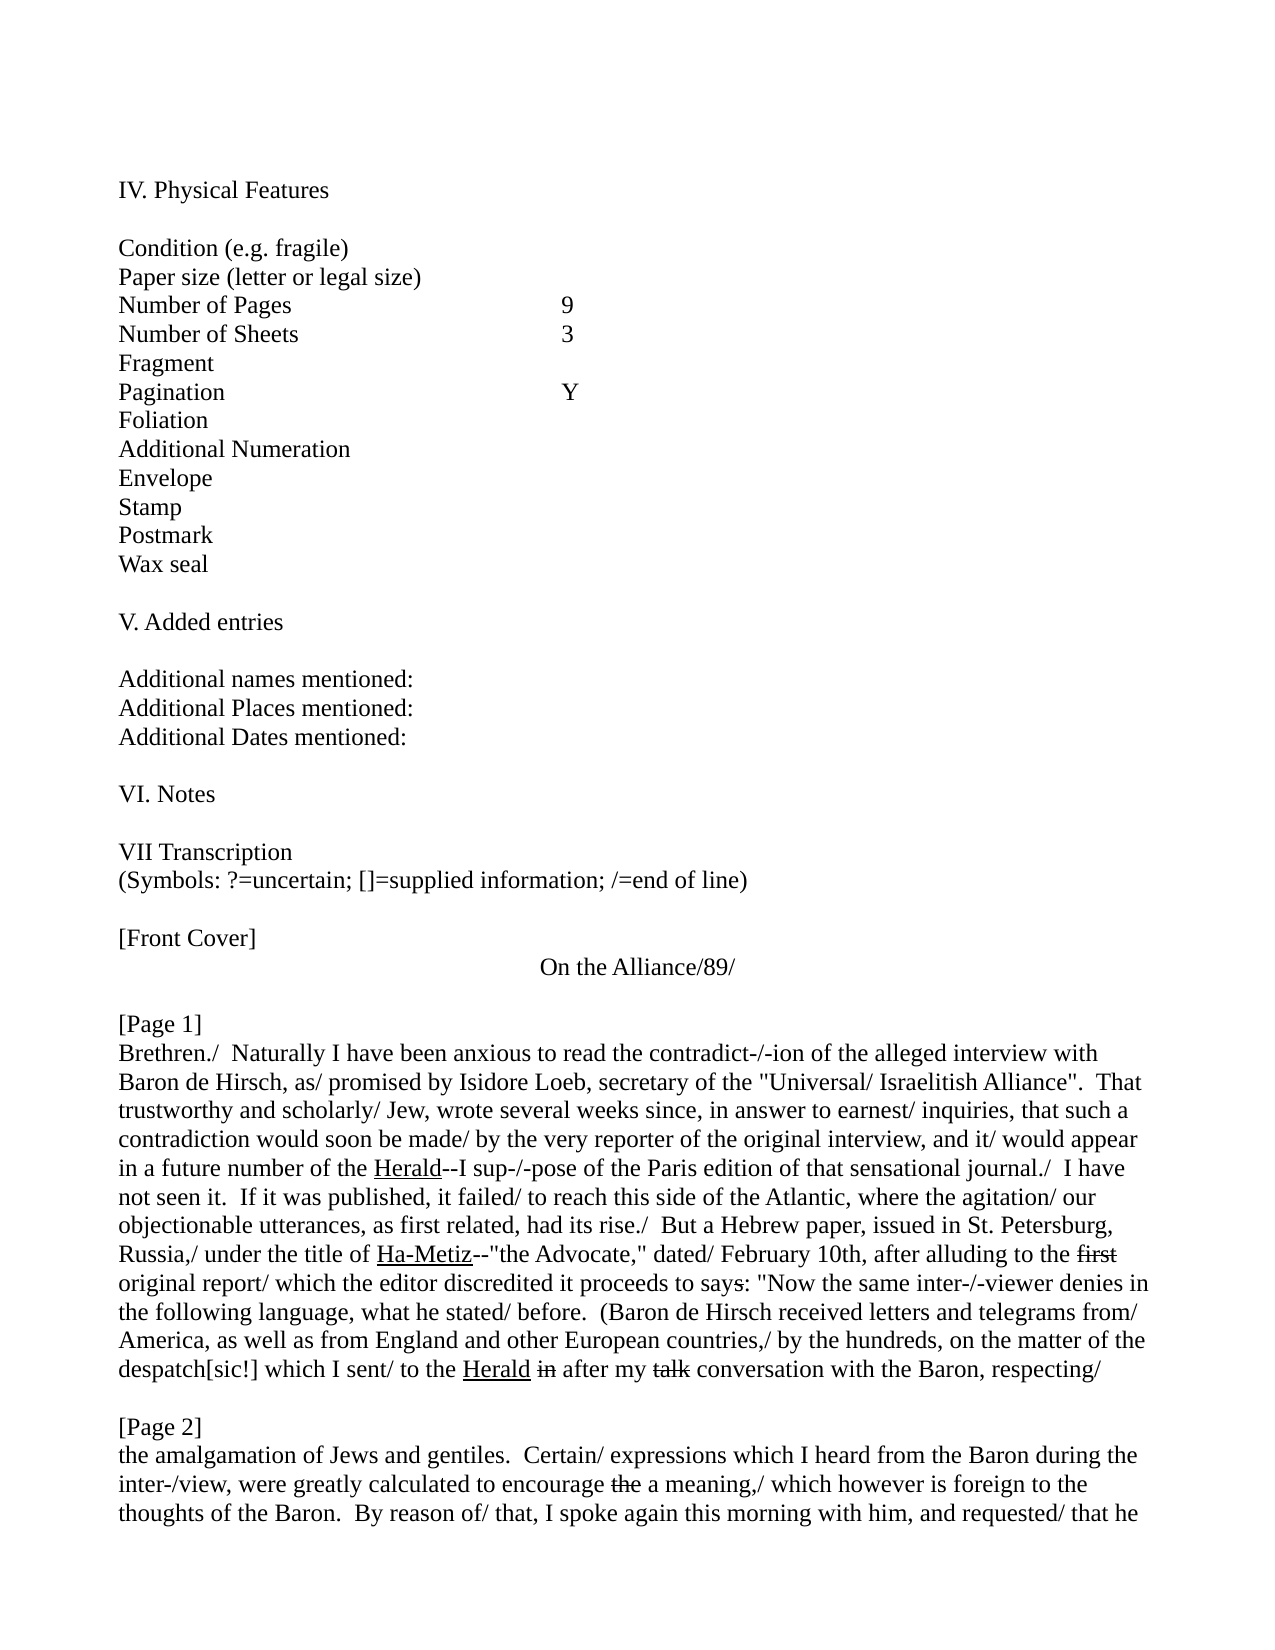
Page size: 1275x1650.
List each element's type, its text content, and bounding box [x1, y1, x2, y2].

text VI. Notes [118, 779, 1157, 808]
text IV. Physical Features [118, 176, 1157, 204]
text (Symbols: ?=uncertain; []=supplied information; /=end of line) [118, 866, 1157, 894]
text [Front Cover] [118, 923, 1157, 952]
text [Page 1] [118, 1009, 1157, 1038]
text Additional Numeration [118, 434, 1157, 463]
text Additional Dates mentioned: [118, 722, 1157, 751]
text Envelope [118, 463, 1157, 492]
text Wax seal [118, 549, 1157, 578]
text [Page 2] [118, 1412, 1157, 1441]
text V. Added entries [118, 607, 1157, 636]
text Postma rk [118, 521, 1157, 549]
text Paper size (letter or legal size) [118, 262, 1157, 291]
text Number of Sheets 3 [118, 319, 1157, 348]
text Additional Places mentioned: [118, 693, 1157, 722]
text Brethren./ Naturally I have been anxious to read the contradict-/-ion of the alleged interview with Baron de Hirsch, as/ promised by Isidore Loeb, secretary of the "Universal/ Israelitish Alliance". That trustworthy and scholarly/ Jew, wrote several weeks since, in answer to earnest/ inquiries, that such a contradiction would soon be made/ by the very reporter of the original interview, and it/ would appear in a future number of the Herald--I sup-/-pose of the Paris edition of that sensational journal./ I have not seen it. If it was published, it failed/ to reach this side of the Atlantic, where the agitation/ our objectionable utterances, as first related, had its rise./ But a Hebrew paper, issued in St. Petersburg, Russia,/ under the title of Ha-Metiz--"the Advocate," dated/ February 10th, after alluding to the first original report/ which the editor discredited it proceeds to says: "Now the same inter-/-viewer denies in the following language, what he stated/ before. (Baron de Hirsch received letters and telegrams from/ America, as well as from England and other European countries,/ by the hundreds, on the matter of the despatch[sic!] which I sent/ to the Herald in after my talk conversation with the Baron, respecting/ [118, 1038, 1157, 1383]
text On the Alliance/89/ [118, 952, 1157, 981]
text Number of Pages 9 [118, 291, 1157, 319]
text VII Transcription [118, 837, 1157, 866]
text Stamp [118, 492, 1157, 521]
text Foliation [118, 406, 1157, 434]
text Fragment [118, 348, 1157, 377]
text Condition (e.g. fragile) [118, 233, 1157, 262]
text Additional names mentioned: [118, 664, 1157, 693]
text the amalgamation of Jews and gentiles. Certain/ expressions which I heard from the Baron during the inter-/view, were greatly calculated to encourage the a meaning,/ which however is foreign to the thoughts of the Baron. By reason of/ that, I spoke again this morning with him, and requested/ that he [118, 1441, 1157, 1527]
text Pagination Y [118, 377, 1157, 406]
